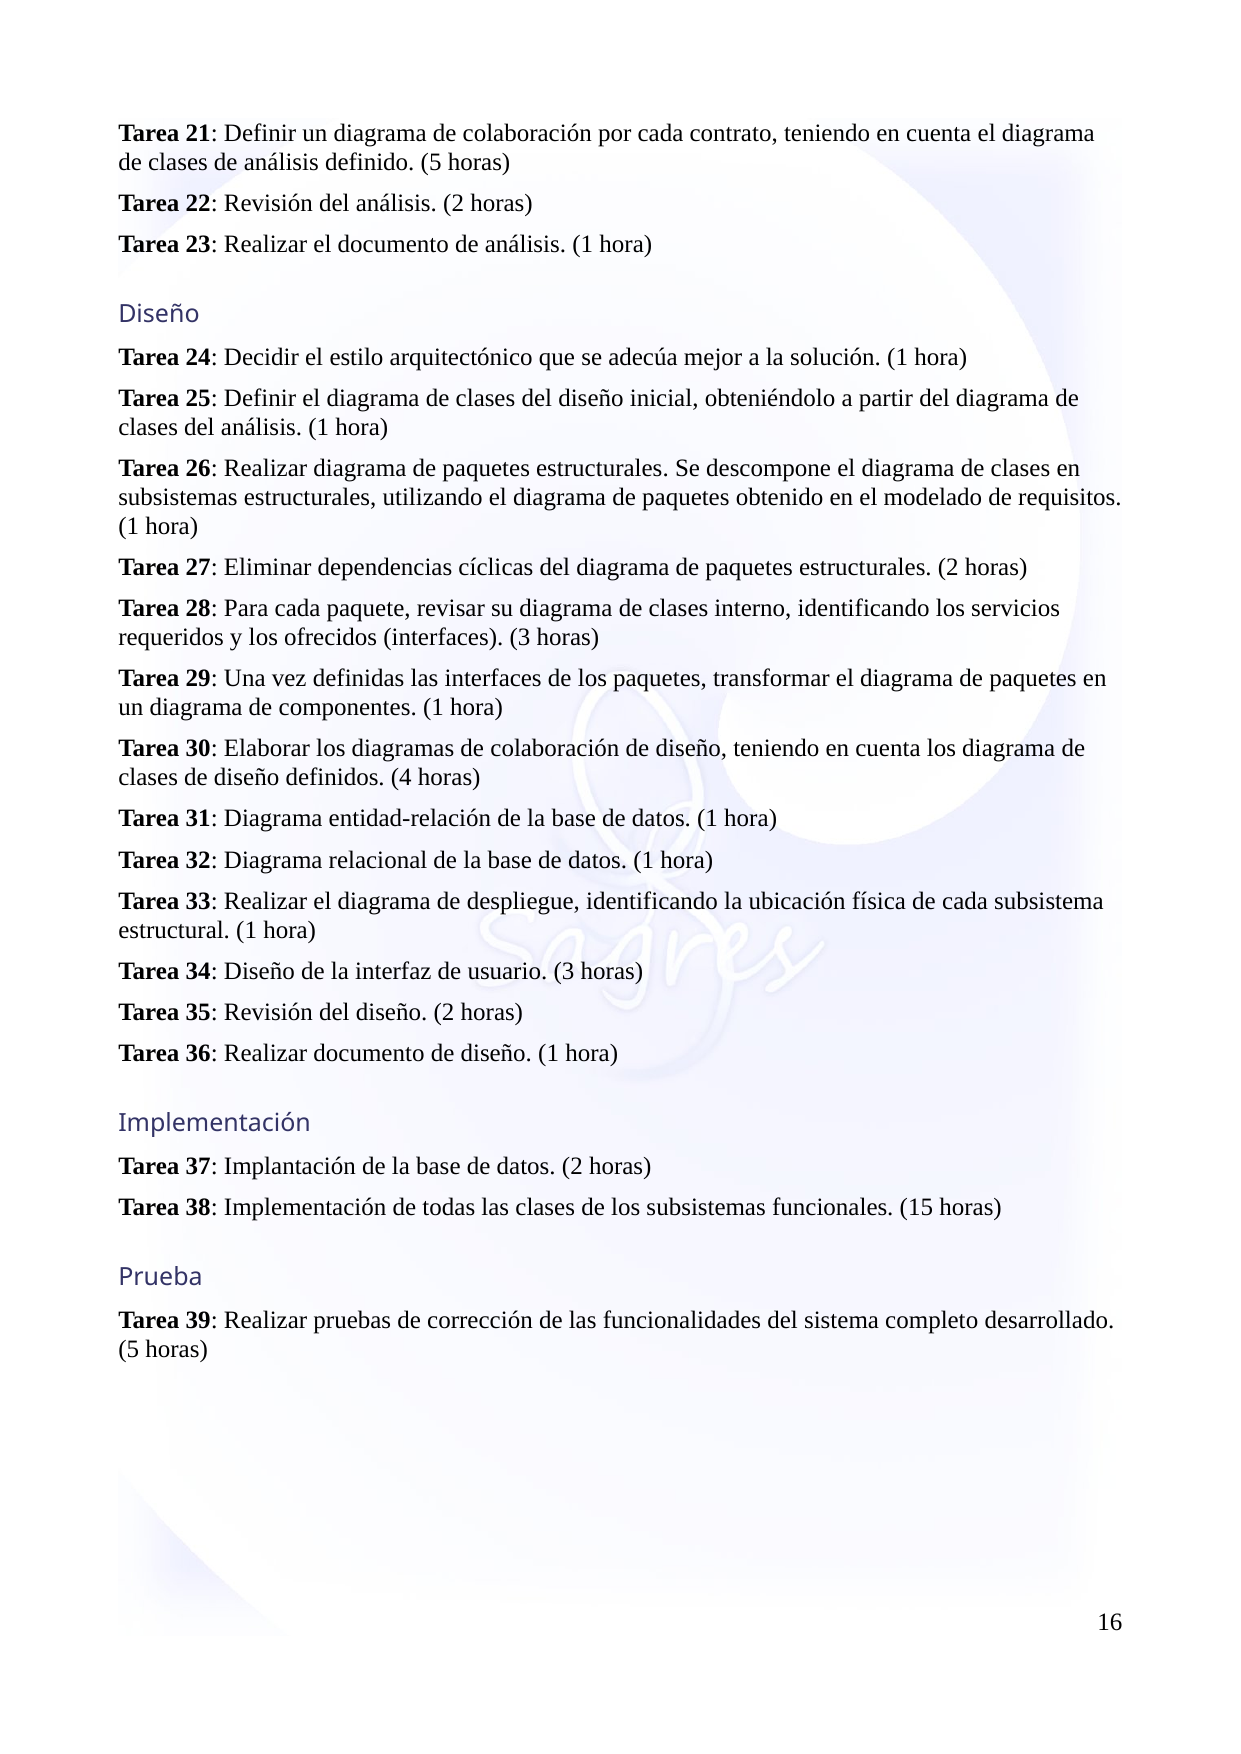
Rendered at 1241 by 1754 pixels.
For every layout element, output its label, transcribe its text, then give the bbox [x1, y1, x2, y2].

subtitle Implementación [118, 1105, 1122, 1139]
picture [118, 832, 1122, 845]
text Tarea 30: Elaborar los diagramas de colaboración de diseño, teniendo en cuenta los diagrama de clases de diseño definidos. (4 horas) [118, 733, 1122, 791]
text Tarea 34: Diseño de la interfaz de usuario. (3 horas) [118, 956, 1122, 985]
picture [118, 371, 1122, 383]
text Tarea 36: Realizar documento de diseño. (1 hora) [118, 1038, 1122, 1067]
picture [118, 258, 1122, 296]
picture [118, 1139, 1122, 1151]
picture [118, 943, 1122, 956]
text Tarea 37: Implantación de la base de datos. (2 horas) [118, 1151, 1122, 1180]
text Tarea 24: Decidir el estilo arquitectónico que se adecúa mejor a la solución. (1 hora) [118, 342, 1122, 371]
picture [118, 651, 1122, 663]
subtitle Prueba [118, 1259, 1122, 1293]
picture [118, 1180, 1122, 1192]
text Tarea 29: Una vez definidas las interfaces de los paquetes, transformar el diagrama de paquetes en un diagrama de componentes. (1 hora) [118, 663, 1122, 721]
picture [118, 1067, 1122, 1105]
subtitle Diseño [118, 296, 1122, 330]
picture [118, 540, 1122, 552]
text Tarea 33: Realizar el diagrama de despliegue, identificando la ubicación física de cada subsistema estructural. (1 hora) [118, 886, 1122, 943]
text Tarea 25: Definir el diagrama de clases del diseño inicial, obteniéndolo a partir del diagrama de clases del análisis. (1 hora) [118, 383, 1122, 441]
picture [118, 721, 1122, 733]
text Tarea 22: Revisión del análisis. (2 horas) [118, 188, 1122, 217]
picture [118, 985, 1122, 997]
picture [118, 873, 1122, 886]
text Tarea 35: Revisión del diseño. (2 horas) [118, 997, 1122, 1026]
picture [118, 581, 1122, 593]
text Tarea 23: Realizar el documento de análisis. (1 hora) [118, 229, 1122, 258]
text Tarea 32: Diagrama relacional de la base de datos. (1 hora) [118, 845, 1122, 873]
picture [118, 1293, 1122, 1305]
text Tarea 21: Definir un diagrama de colaboración por cada contrato, teniendo en cuenta el diagrama de clases de análisis definido. (5 horas) [118, 118, 1122, 176]
picture [118, 1221, 1122, 1259]
text Tarea 31: Diagrama entidad-relación de la base de datos. (1 hora) [118, 803, 1122, 832]
text Tarea 28: Para cada paquete, revisar su diagrama de clases interno, identificando los servicios requeridos y los ofrecidos (interfaces). (3 horas) [118, 593, 1122, 651]
text Tarea 38: Implementación de todas las clases de los subsistemas funcionales. (15 horas) [118, 1192, 1122, 1221]
picture [118, 176, 1122, 188]
text Tarea 26: Realizar diagrama de paquetes estructurales. Se descompone el diagrama de clases en subsistemas estructurales, utilizando el diagrama de paquetes obtenido en el modelado de requisitos. (1 hora) [118, 453, 1122, 540]
picture [118, 1026, 1122, 1038]
text Tarea 27: Eliminar dependencias cíclicas del diagrama de paquetes estructurales. (2 horas) [118, 552, 1122, 581]
text Tarea 39: Realizar pruebas de corrección de las funcionalidades del sistema completo desarrollado. (5 horas) [118, 1305, 1122, 1363]
picture [118, 1363, 1122, 1636]
picture [118, 217, 1122, 229]
picture [118, 791, 1122, 803]
picture [118, 441, 1122, 453]
picture [118, 330, 1122, 342]
